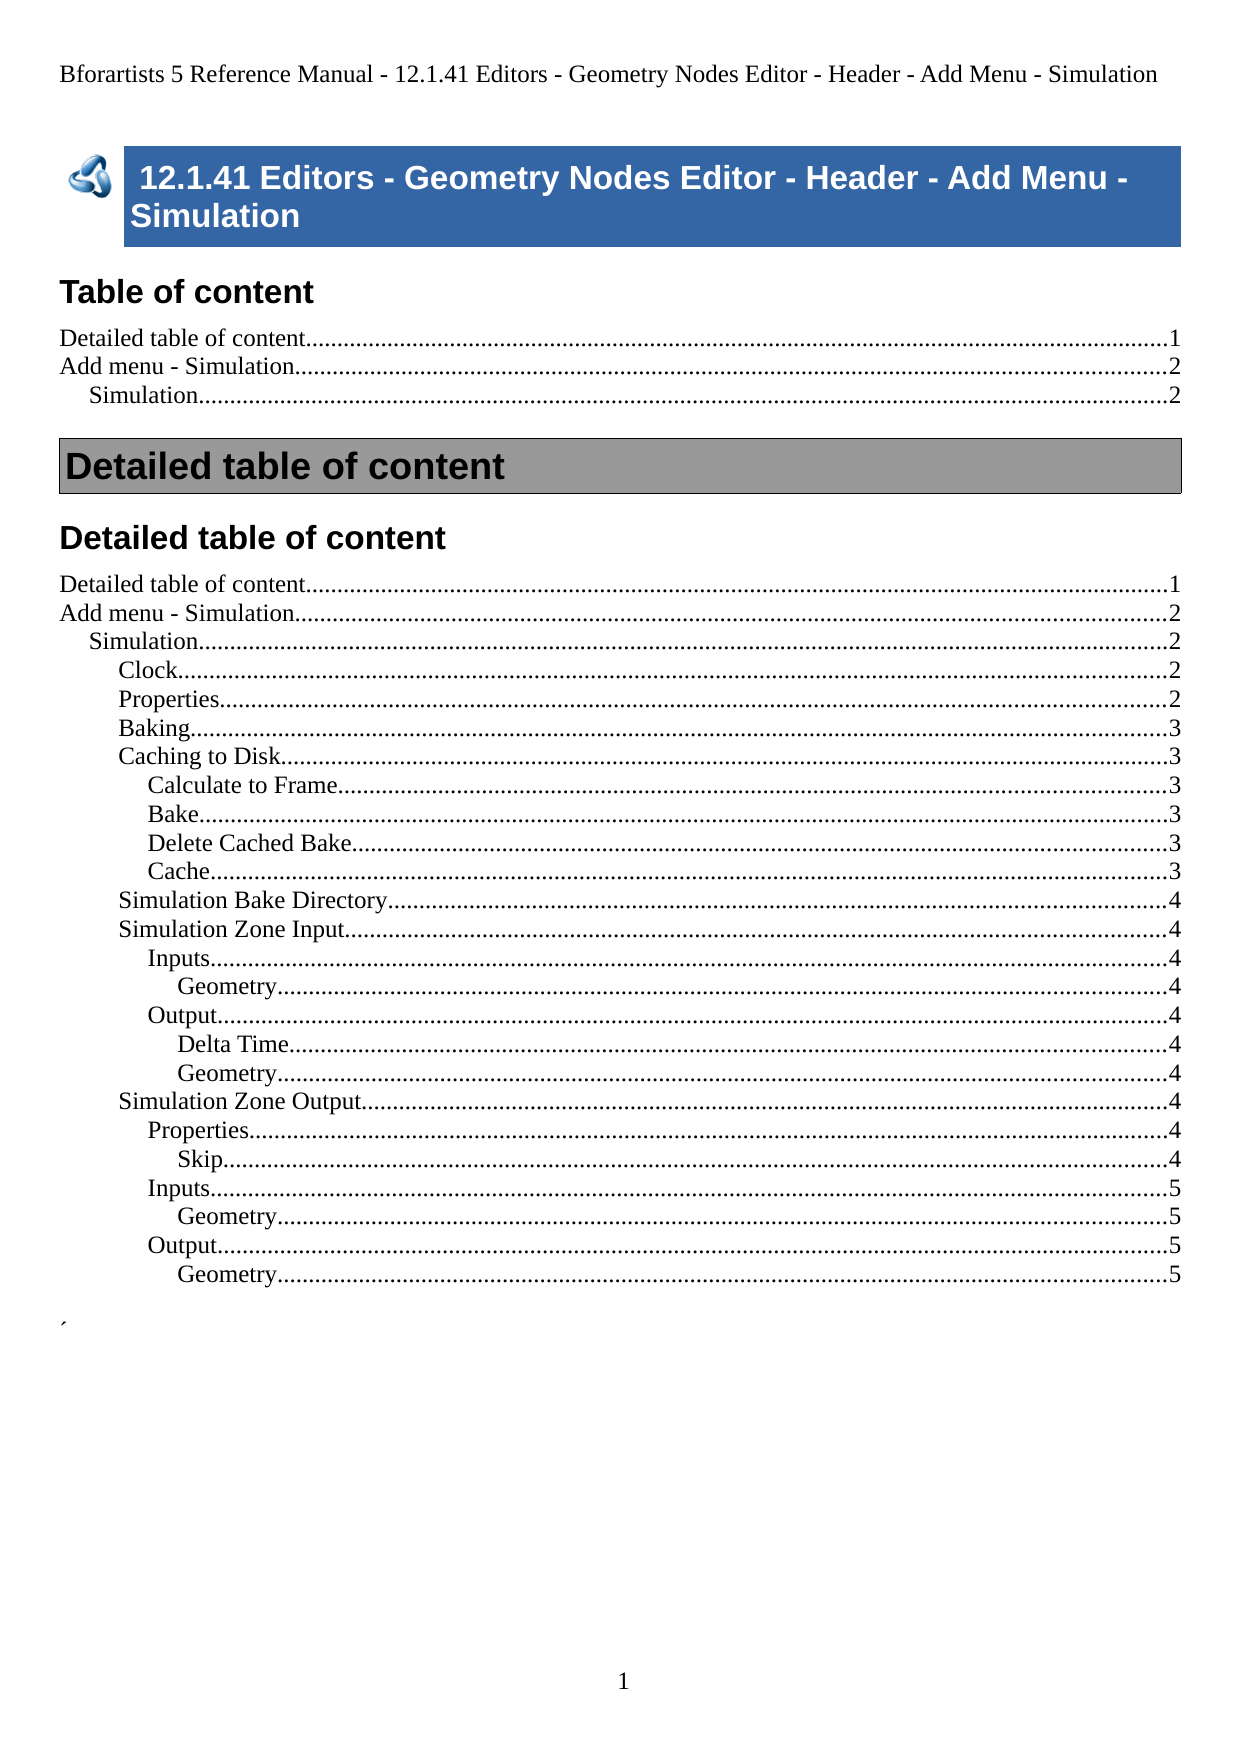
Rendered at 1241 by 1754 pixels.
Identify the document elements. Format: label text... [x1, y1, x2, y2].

text Detailed table of content 1 [59, 569, 1181, 598]
text Add menu - Simulation 2 [59, 351, 1181, 380]
text Properties 4 [147, 1115, 1181, 1144]
text Add menu - Simulation 2 [59, 598, 1181, 626]
text Simulation Zone Output 4 [118, 1086, 1181, 1115]
text Simulation Bake Directory 4 [118, 885, 1181, 914]
text Geometry 5 [177, 1201, 1181, 1230]
text Delete Cached Bake 3 [147, 828, 1181, 856]
text Simulation 2 [88, 380, 1181, 409]
text Calculate to Frame 3 [147, 770, 1181, 799]
subtitle Table of content [59, 272, 1181, 310]
text Detailed table of content 1 [59, 323, 1181, 351]
table_header Detailed table of content [60, 439, 1181, 493]
text Skip 4 [177, 1144, 1181, 1173]
subtitle Detailed table of content [59, 518, 1181, 556]
picture [65, 152, 114, 201]
text ´ [59, 1316, 1181, 1345]
text Properties 2 [118, 684, 1181, 713]
text Clock 2 [118, 655, 1181, 684]
text Bake 3 [147, 799, 1181, 828]
text Cache 3 [147, 856, 1181, 885]
text Caching to Disk 3 [118, 741, 1181, 770]
text Geometry 4 [177, 1058, 1181, 1086]
text Baking 3 [118, 713, 1181, 741]
text Geometry 4 [177, 971, 1181, 1000]
text Delta Time 4 [177, 1029, 1181, 1058]
text Geometry 5 [177, 1259, 1181, 1288]
text Output 4 [147, 1000, 1181, 1029]
table_header [59, 146, 124, 247]
table_header 12.1.41 Editors - Geometry Nodes Editor - Header - Add Menu - Simulation [124, 146, 1181, 247]
text Simulation Zone Input 4 [118, 914, 1181, 943]
text Simulation 2 [88, 626, 1181, 655]
text Output 5 [147, 1230, 1181, 1259]
text Inputs 5 [147, 1173, 1181, 1201]
text Inputs 4 [147, 943, 1181, 971]
